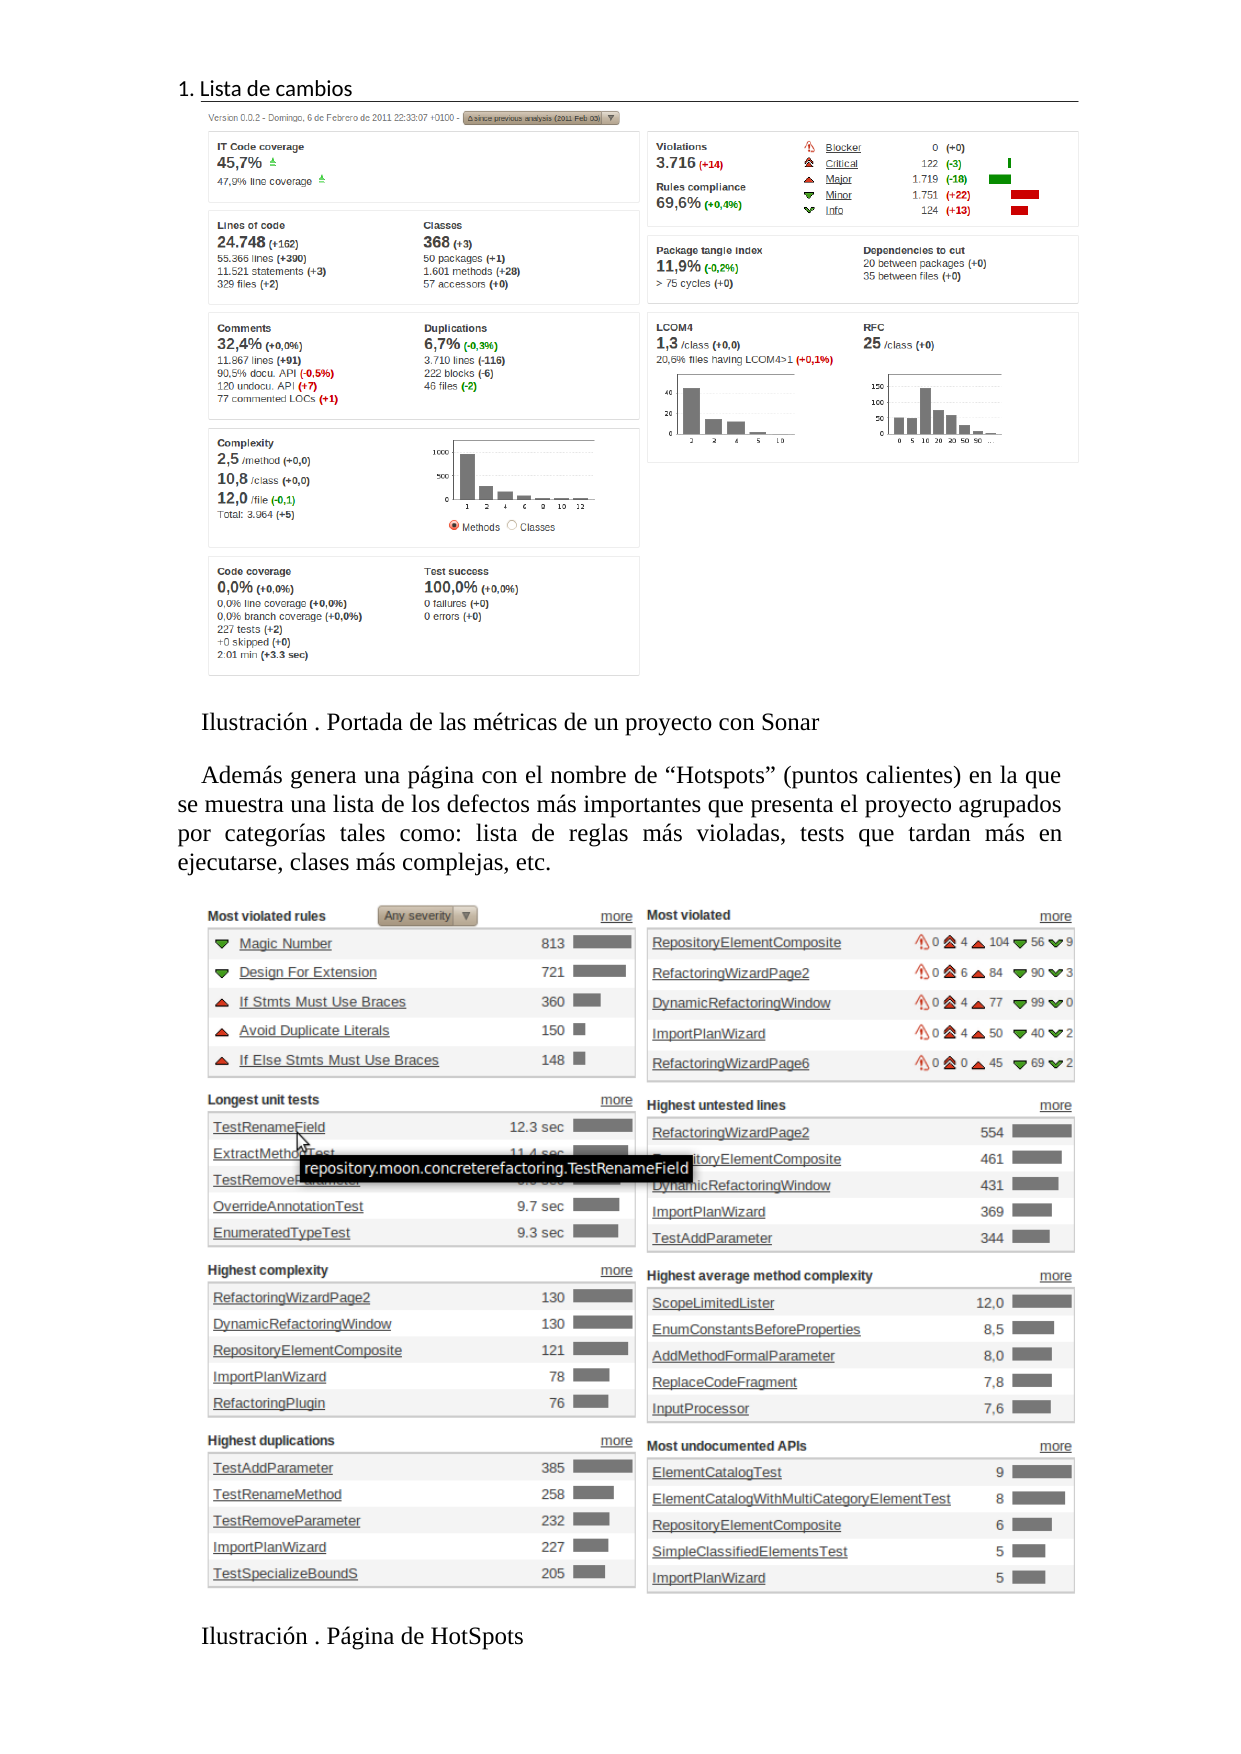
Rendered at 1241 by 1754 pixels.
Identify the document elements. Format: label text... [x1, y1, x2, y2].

text Además genera una página con el nombre de “Hotspots” (puntos calientes) en la que se muestra una lista de los defectos más importantes que presenta el proyecto agrupados por categorías tales como: lista de reglas más violadas, tests que tardan más en ejecutarse, clases más complejas, etc. [177, 761, 1063, 876]
picture [200, 101, 1087, 682]
text Ilustración . Portada de las métricas de un proyecto con Sonar [177, 707, 1063, 736]
picture [200, 900, 1086, 1597]
text Ilustración . Página de HotSpots [177, 1621, 1063, 1650]
